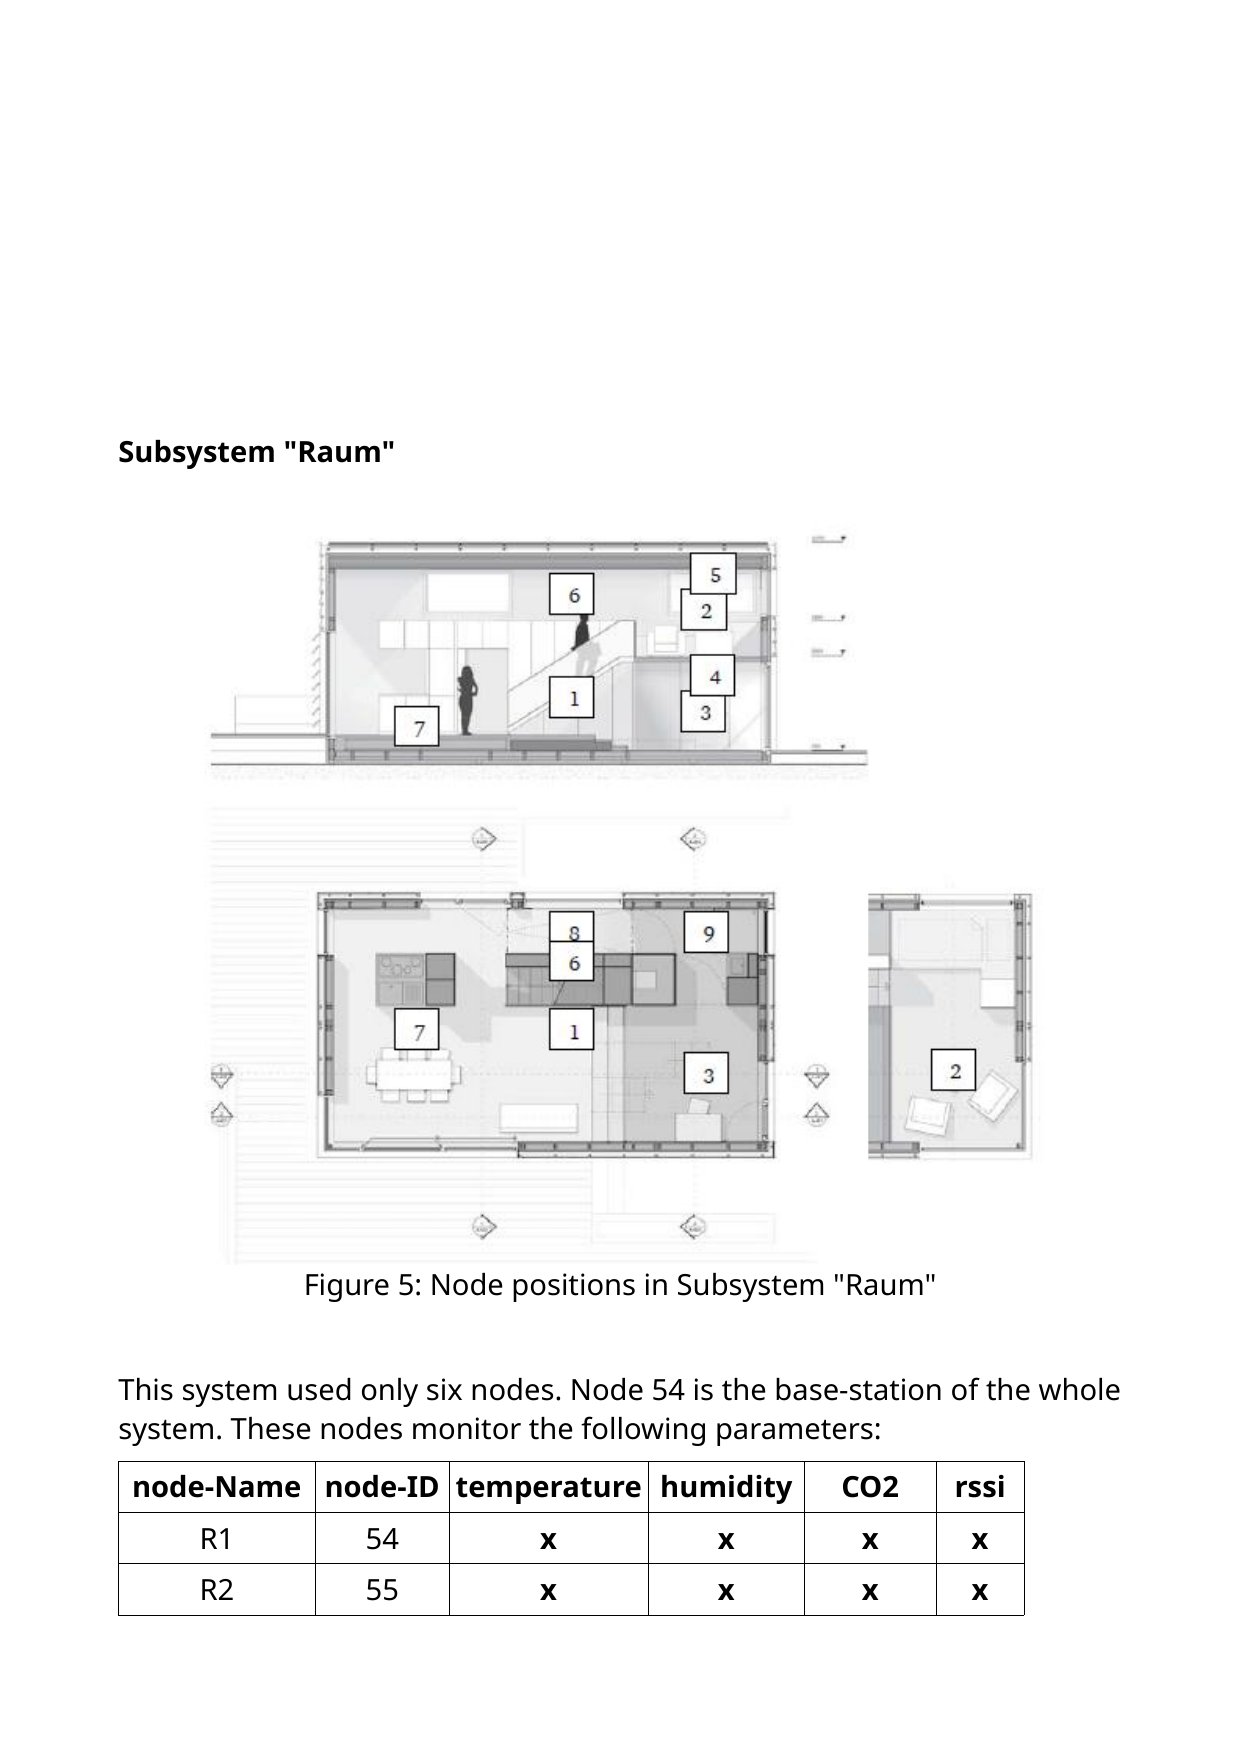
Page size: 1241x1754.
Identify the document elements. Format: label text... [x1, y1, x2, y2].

table_cell x [937, 1513, 1024, 1563]
table_header rssi [937, 1462, 1024, 1512]
table_cell 54 [316, 1513, 449, 1563]
table_cell x [450, 1564, 648, 1614]
table_header CO2 [805, 1462, 936, 1512]
table_cell x [649, 1513, 804, 1563]
table_cell 55 [316, 1564, 449, 1614]
table_cell x [649, 1564, 804, 1614]
table_header node-Name [119, 1462, 315, 1512]
picture [180, 513, 1060, 1265]
table_header temperature [450, 1462, 648, 1512]
text This system used only six nodes. Node 54 is the base-station of the whole system. These nodes monitor the following parameters: [118, 1369, 1122, 1448]
table_header node-ID [316, 1462, 449, 1512]
table_cell R1 [119, 1513, 315, 1563]
text Subsystem "Raum" [118, 431, 1122, 471]
table_cell x [450, 1513, 648, 1563]
table_cell R2 [119, 1564, 315, 1614]
table_cell x [937, 1564, 1024, 1614]
text Figure 5: Node positions in Subsystem "Raum" [118, 513, 1122, 1304]
table_cell x [805, 1513, 936, 1563]
table_cell x [805, 1564, 936, 1614]
table_header humidity [649, 1462, 804, 1512]
